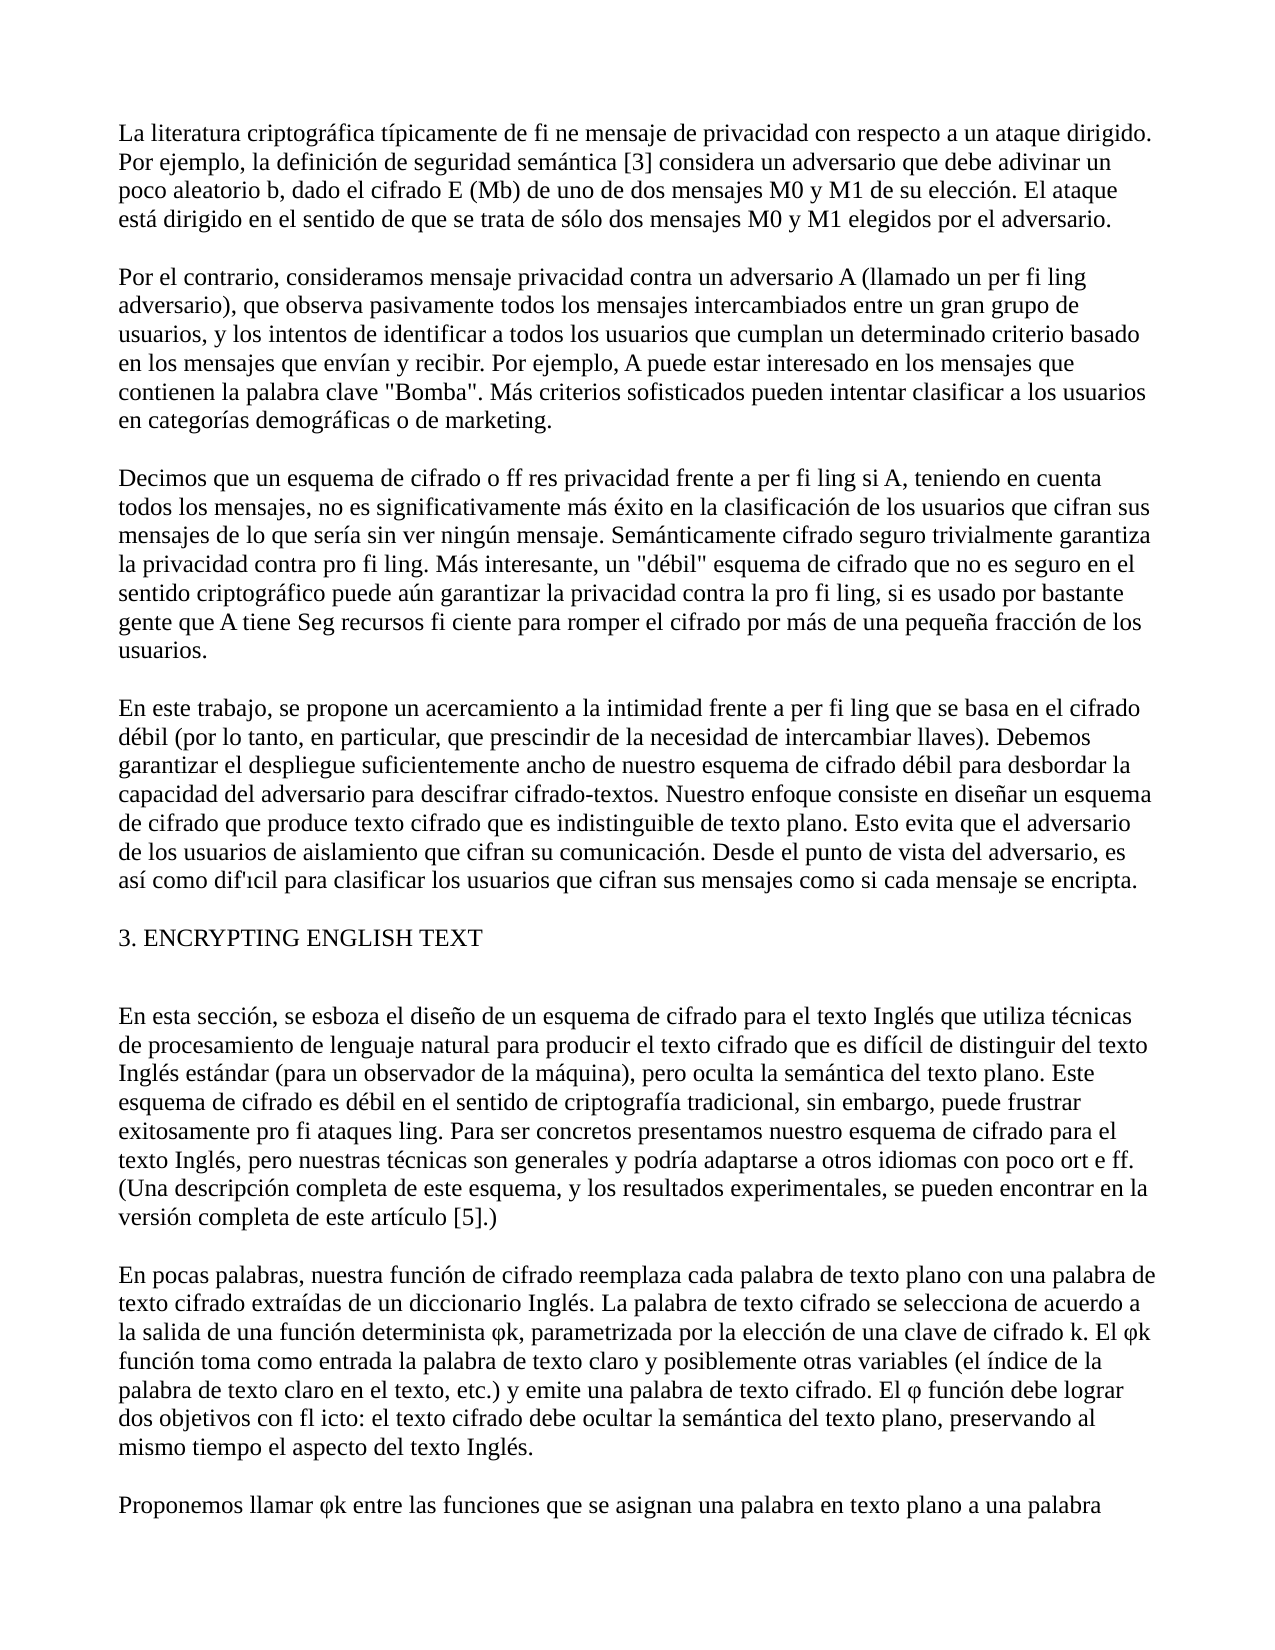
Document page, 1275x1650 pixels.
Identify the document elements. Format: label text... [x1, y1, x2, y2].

text En pocas palabras, nuestra función de cifrado reemplaza cada palabra de texto plano con una palabra de texto cifrado extraídas de un diccionario Inglés. La palabra de texto cifrado se selecciona de acuerdo a la salida de una función determinista φk, parametrizada por la elección de una clave de cifrado k. El φk función toma como entrada la palabra de texto claro y posiblemente otras variables (el índice de la palabra de texto claro en el texto, etc.) y emite una palabra de texto cifrado. El φ función debe lograr dos objetivos con fl icto: el texto cifrado debe ocultar la semántica del texto plano, preservando al mismo tiempo el aspecto del texto Inglés. [118, 1260, 1157, 1461]
text La literatura criptográfica típicamente de fi ne mensaje de privacidad con respecto a un ataque dirigido. Por ejemplo, la definición de seguridad semántica [3] considera un adversario que debe adivinar un poco aleatorio b, dado el cifrado E (Mb) de uno de dos mensajes M0 y M1 de su elección. El ataque está dirigido en el sentido de que se trata de sólo dos mensajes M0 y M1 elegidos por el adversario. [118, 118, 1157, 233]
text Por el contrario, consideramos mensaje privacidad contra un adversario A (llamado un per fi ling adversario), que observa pasivamente todos los mensajes intercambiados entre un gran grupo de usuarios, y los intentos de identificar a todos los usuarios que cumplan un determinado criterio basado en los mensajes que envían y recibir. Por ejemplo, A puede estar interesado en los mensajes que contienen la palabra clave "Bomba". Más criterios sofisticados pueden intentar clasificar a los usuarios en categorías demográficas o de marketing. [118, 262, 1157, 434]
text 3. ENCRYPTING ENGLISH TEXT [118, 923, 1157, 952]
text Decimos que un esquema de cifrado o ff res privacidad frente a per fi ling si A, teniendo en cuenta todos los mensajes, no es significativamente más éxito en la clasificación de los usuarios que cifran sus mensajes de lo que sería sin ver ningún mensaje. Semánticamente cifrado seguro trivialmente garantiza la privacidad contra pro fi ling. Más interesante, un "débil" esquema de cifrado que no es seguro en el sentido criptográfico puede aún garantizar la privacidad contra la pro fi ling, si es usado por bastante gente que A tiene Seg recursos fi ciente para romper el cifrado por más de una pequeña fracción de los usuarios. [118, 463, 1157, 664]
text En esta sección, se esboza el diseño de un esquema de cifrado para el texto Inglés que utiliza técnicas de procesamiento de lenguaje natural para producir el texto cifrado que es difícil de distinguir del texto Inglés estándar (para un observador de la máquina), pero oculta la semántica del texto plano. Este esquema de cifrado es débil en el sentido de criptografía tradicional, sin embargo, puede frustrar exitosamente pro fi ataques ling. Para ser concretos presentamos nuestro esquema de cifrado para el texto Inglés, pero nuestras técnicas son generales y podría adaptarse a otros idiomas con poco ort e ff. (Una descripción completa de este esquema, y los resultados experimentales, se pueden encontrar en la versión completa de este artículo [5].) [118, 1001, 1157, 1231]
text En este trabajo, se propone un acercamiento a la intimidad frente a per fi ling que se basa en el cifrado débil (por lo tanto, en particular, que prescindir de la necesidad de intercambiar llaves). Debemos garantizar el despliegue suficientemente ancho de nuestro esquema de cifrado débil para desbordar la capacidad del adversario para descifrar cifrado-textos. Nuestro enfoque consiste en diseñar un esquema de cifrado que produce texto cifrado que es indistinguible de texto plano. Esto evita que el adversario de los usuarios de aislamiento que cifran su comunicación. Desde el punto de vista del adversario, es así como dif'ıcil para clasificar los usuarios que cifran sus mensajes como si cada mensaje se encripta. [118, 693, 1157, 894]
text Proponemos llamar φk entre las funciones que se asignan una palabra en texto plano a una palabra [118, 1490, 1157, 1518]
